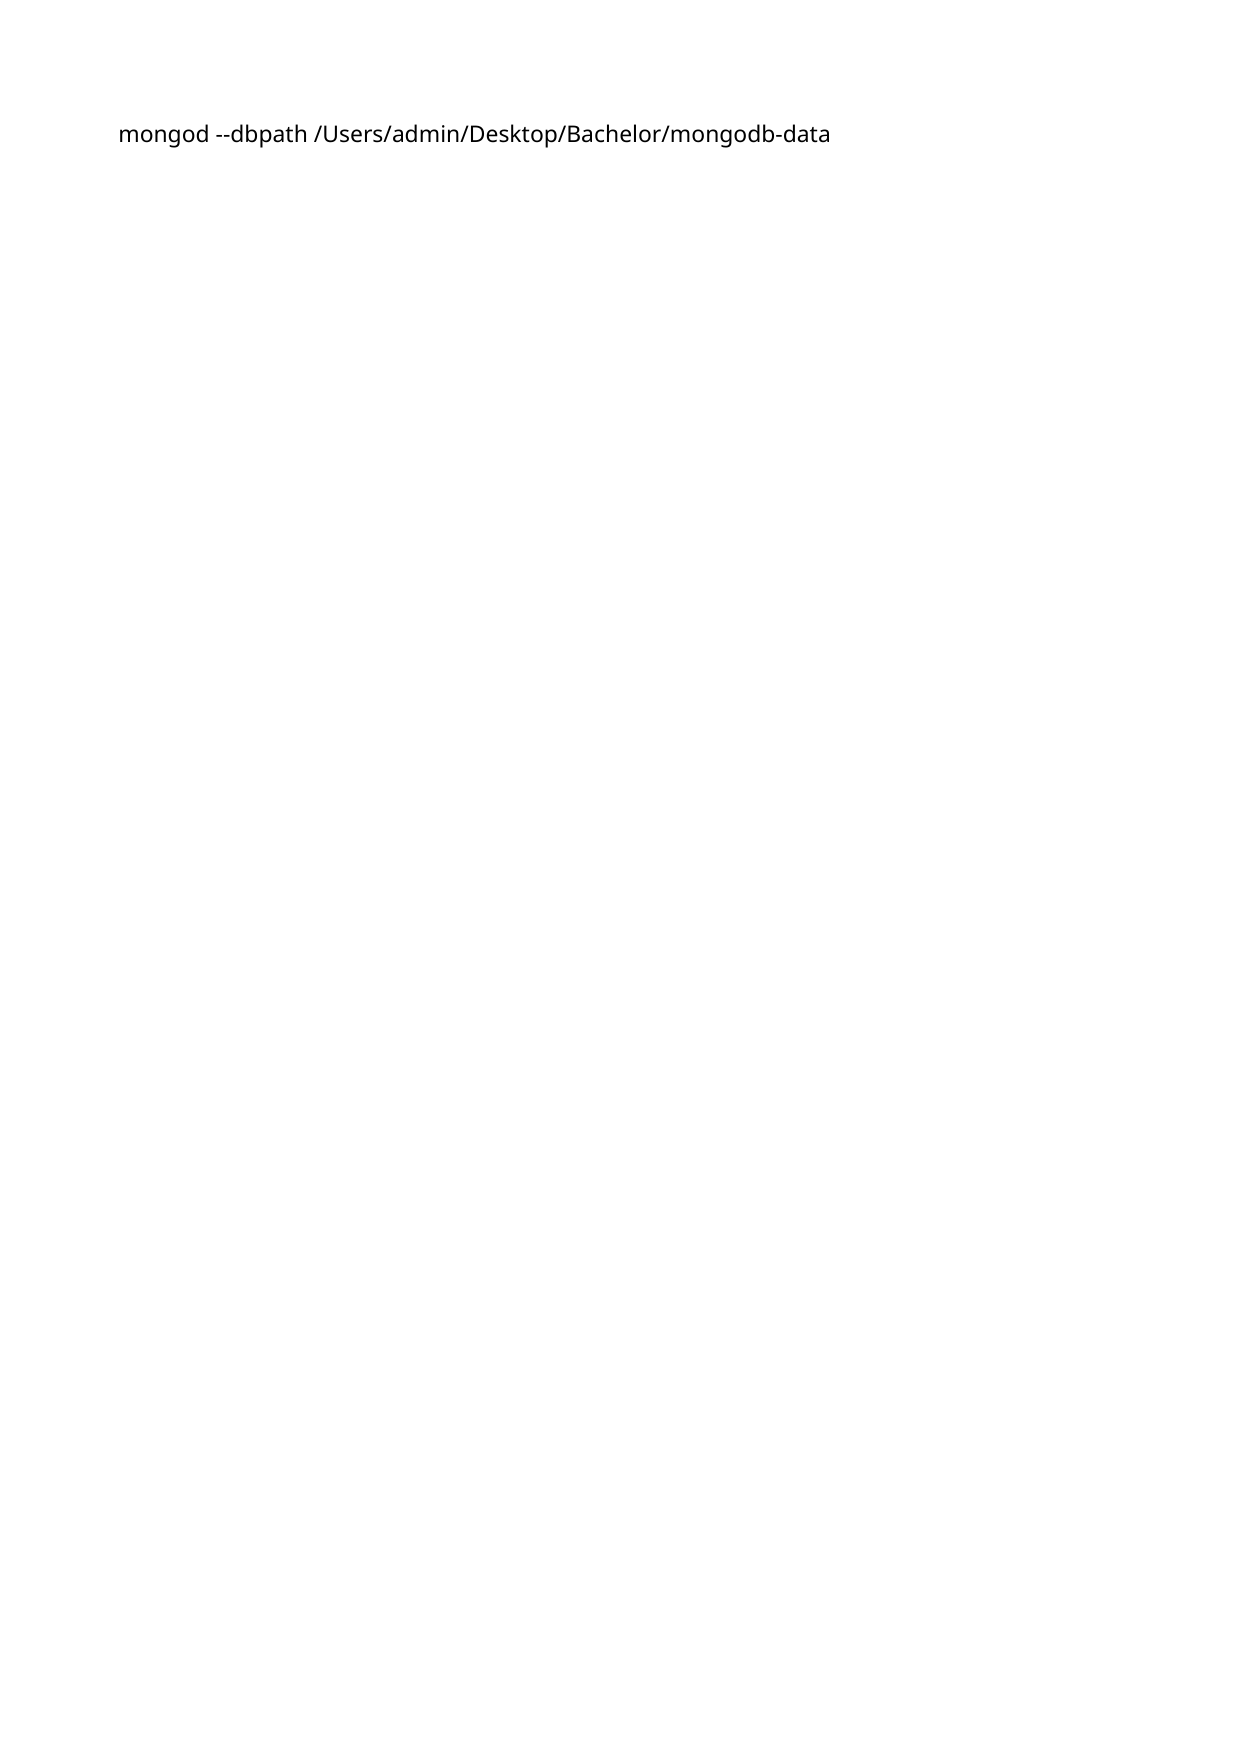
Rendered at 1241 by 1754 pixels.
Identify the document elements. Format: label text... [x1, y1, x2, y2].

text mongod --dbpath /Users/admin/Desktop/Bachelor/mongodb-data [118, 118, 1122, 149]
